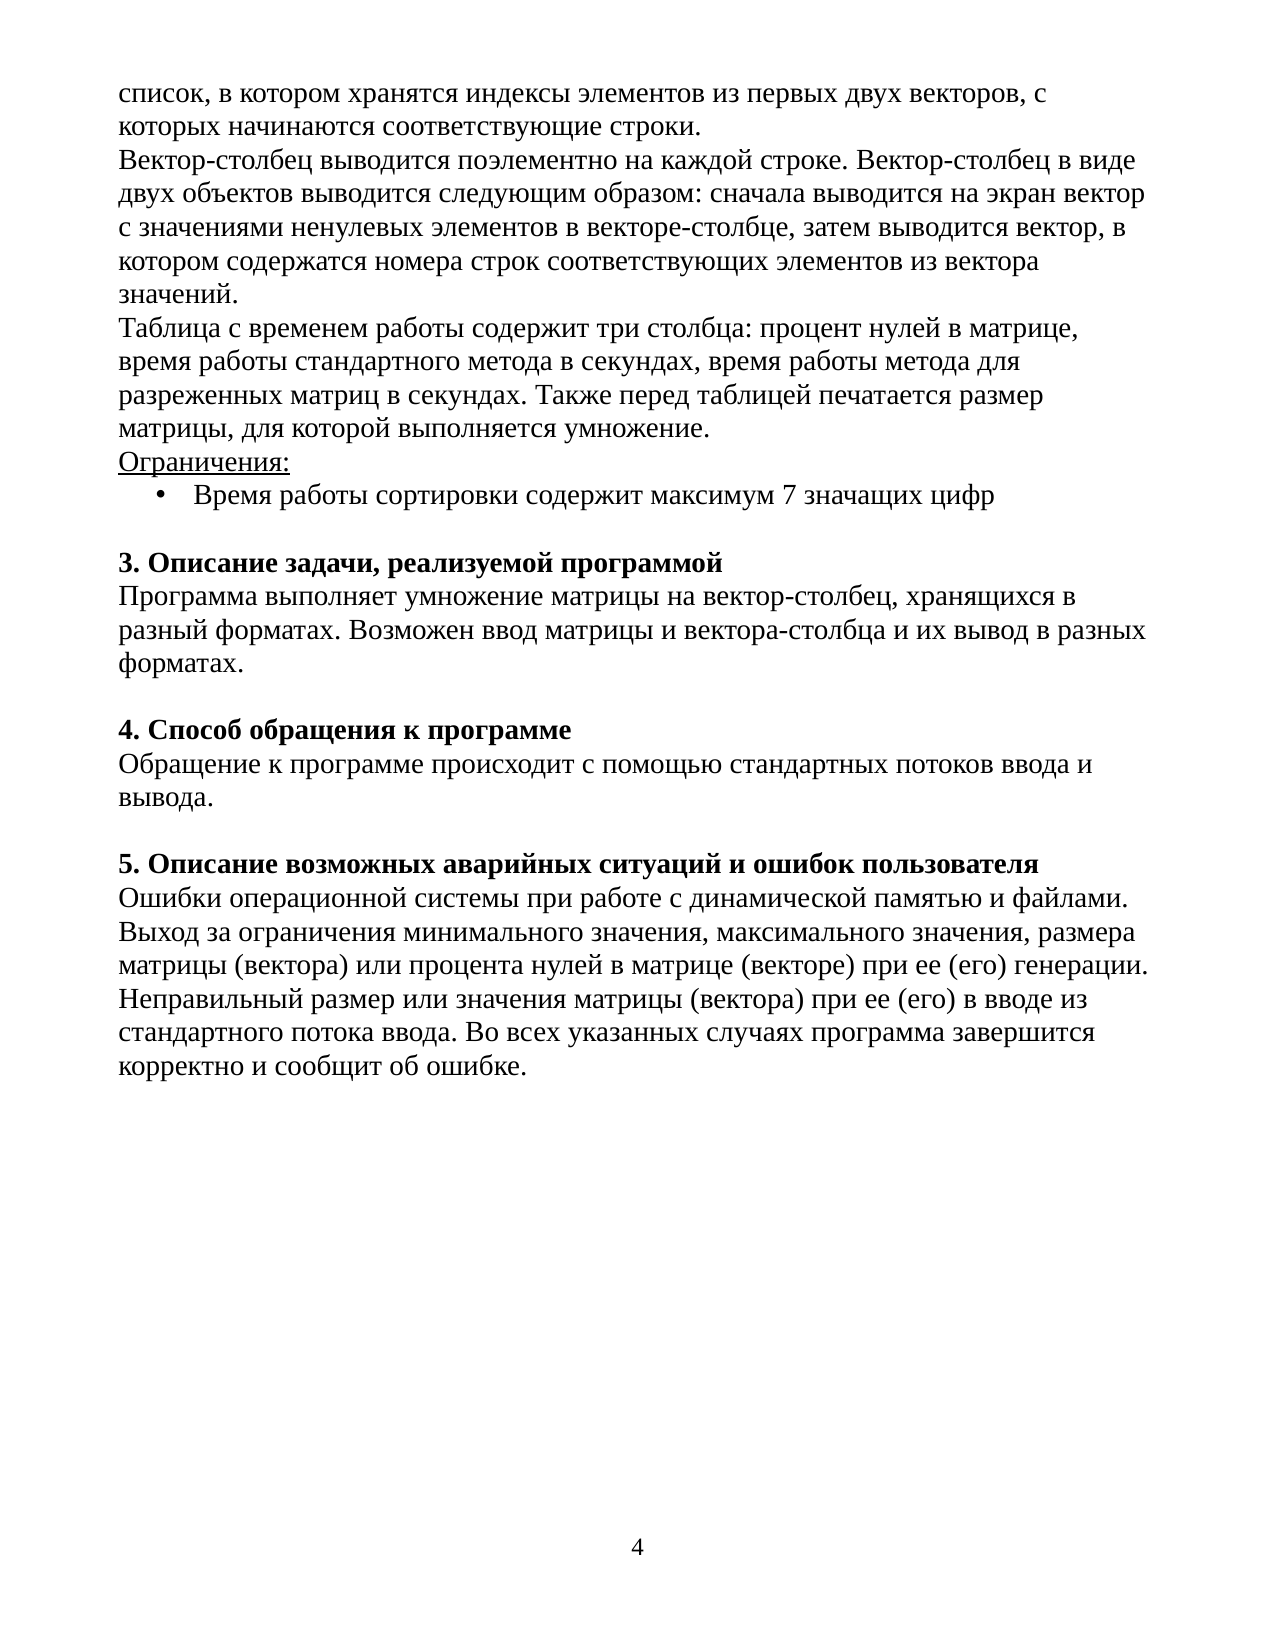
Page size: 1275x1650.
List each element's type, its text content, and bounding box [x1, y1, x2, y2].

text Программа выполняет умножение матрицы на вектор-столбец, хранящихся в разный форматах. Возможен ввод матрицы и вектора-столбца и их вывод в разных форматах. [118, 578, 1157, 679]
text 5. Описание возможных аварийных ситуаций и ошибок пользователя [118, 847, 1157, 880]
text список, в котором хранятся индексы элементов из первых двух векторов, с которых начинаются соответствующие строки. [118, 75, 1157, 142]
text 3. Описание задачи, реализуемой программой [118, 545, 1157, 578]
text Вектор-столбец выводится поэлементно на каждой строке. Вектор-столбец в виде двух объектов выводится следующим образом: сначала выводится на экран вектор с значениями ненулевых элементов в векторе-столбце, затем выводится вектор, в котором содержатся номера строк соответствующих элементов из вектора значений. [118, 142, 1157, 310]
list Время работы сортировки содержит максимум 7 значащих цифр [156, 477, 1157, 511]
text Обращение к программе происходит с помощью стандартных потоков ввода и вывода. [118, 746, 1157, 813]
text Ошибки операционной системы при работе с динамической памятью и файлами. Выход за ограничения минимального значения, максимального значения, размера матрицы (вектора) или процента нулей в матрице (векторе) при ее (его) генерации. Неправильный размер или значения матрицы (вектора) при ее (его) в вводе из стандартного потока ввода. Во всех указанных случаях программа завершится корректно и сообщит об ошибке. [118, 880, 1157, 1081]
text 4. Способ обращения к программе [118, 712, 1157, 746]
text Таблица с временем работы содержит три столбца: процент нулей в матрице, время работы стандартного метода в секундах, время работы метода для разреженных матриц в секундах. Также перед таблицей печатается размер матрицы, для которой выполняется умножение. [118, 310, 1157, 444]
text Ограничения: [118, 444, 1157, 477]
